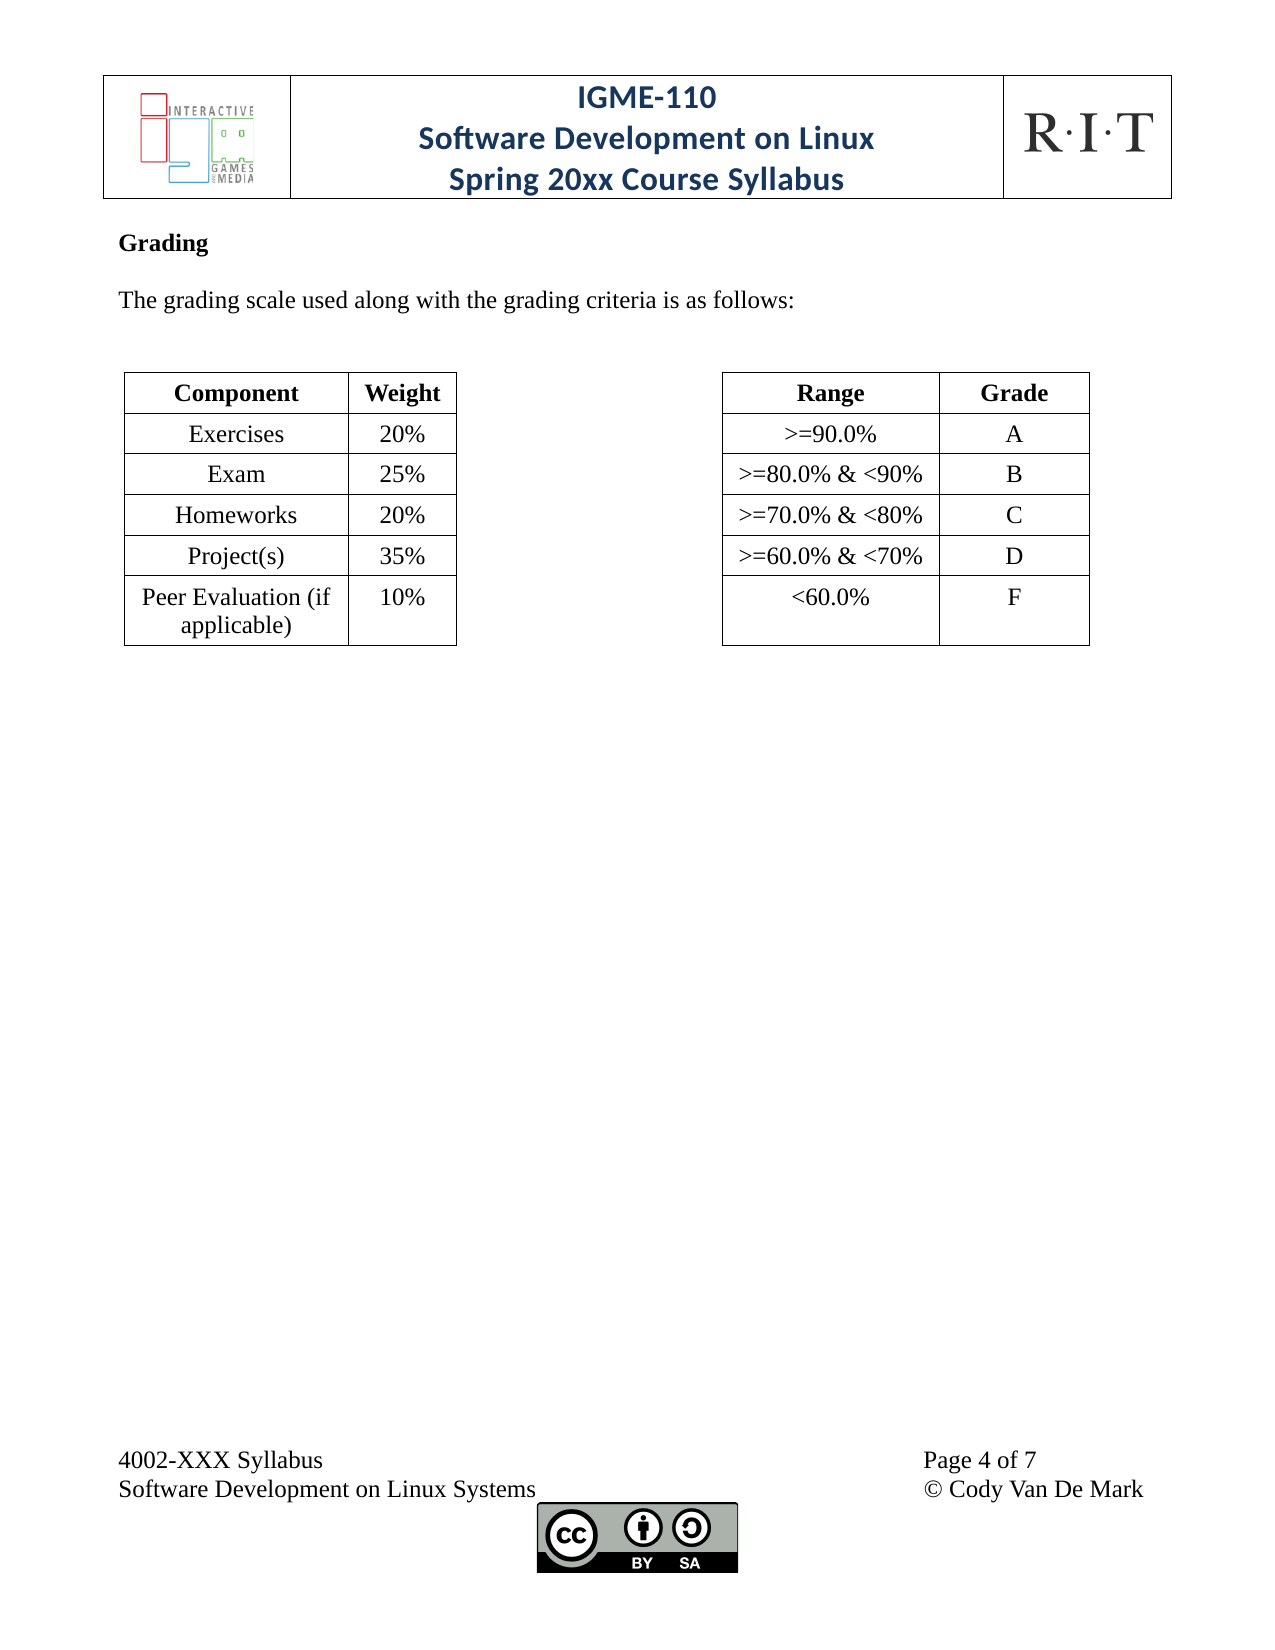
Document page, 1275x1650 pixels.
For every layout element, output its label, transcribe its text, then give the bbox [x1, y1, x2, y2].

table_cell Exam [125, 454, 348, 494]
table_cell D [940, 536, 1089, 575]
table_cell 25% [349, 454, 456, 494]
table_cell <60.0% [723, 576, 939, 645]
table_header [457, 372, 722, 412]
text Grading [118, 228, 1157, 257]
table_cell A [940, 414, 1089, 453]
table_cell [457, 413, 722, 453]
table_cell F [940, 576, 1089, 645]
table_cell >=90.0% [723, 414, 939, 453]
table_header Component [125, 373, 348, 412]
table_header Weight [349, 373, 456, 412]
table_cell >=60.0% & <70% [723, 536, 939, 575]
table_cell [457, 575, 722, 645]
table_header Range [723, 373, 939, 412]
table_cell 10% [349, 576, 456, 645]
table_cell [457, 494, 722, 535]
table_cell [457, 535, 722, 575]
table_cell C [940, 495, 1089, 535]
table_cell B [940, 454, 1089, 494]
table_cell Exercises [125, 414, 348, 453]
table_cell Peer Evaluation (if applicable) [125, 576, 348, 645]
text The grading scale used along with the grading criteria is as follows: [118, 286, 1157, 314]
table_cell >=80.0% & <90% [723, 454, 939, 494]
table_cell >=70.0% & <80% [723, 495, 939, 535]
table_cell [457, 453, 722, 494]
table_cell Project(s) [125, 536, 348, 575]
table_cell 20% [349, 495, 456, 535]
table_cell Homeworks [125, 495, 348, 535]
table_header Grade [940, 373, 1089, 412]
table_cell 20% [349, 414, 456, 453]
table_cell 35% [349, 536, 456, 575]
